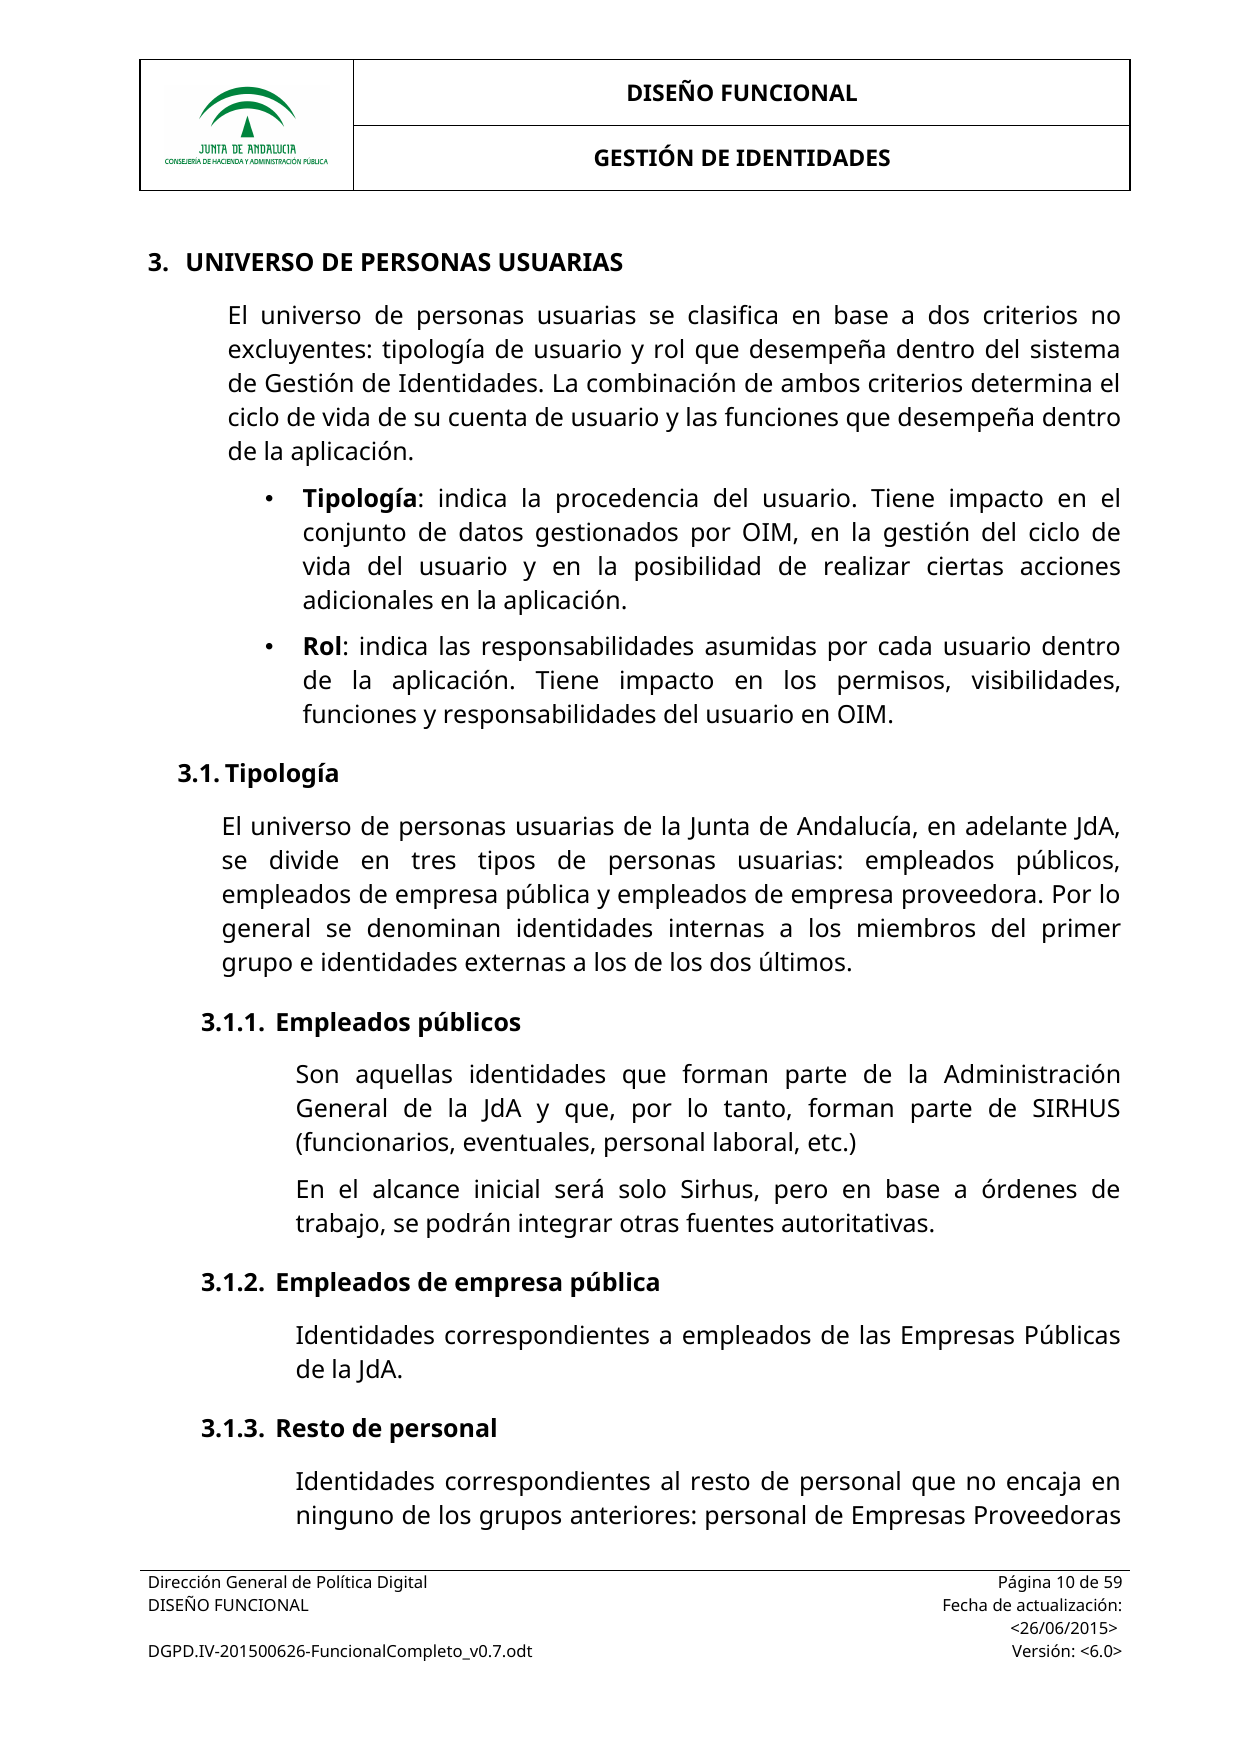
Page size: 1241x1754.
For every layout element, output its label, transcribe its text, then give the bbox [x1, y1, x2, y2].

list Tipología: indica la procedencia del usuario. Tiene impacto en el conjunto de datos gestionados por OIM, en la gestión del ciclo de vida del usuario y en la posibilidad de realizar ciertas acciones adicionales en la aplicación. [265, 480, 1122, 616]
text En el alcance inicial será solo Sirhus, pero en base a órdenes de trabajo, se podrán integrar otras fuentes autoritativas. [295, 1172, 1122, 1240]
subtitle UNIVERSO DE PERSONAS USUARIAS [148, 245, 1122, 279]
subtitle Empleados de empresa pública [201, 1265, 1122, 1299]
text Identidades correspondientes a empleados de las Empresas Públicas de la JdA. [295, 1318, 1122, 1386]
text Son aquellas identidades que forman parte de la Administración General de la JdA y que, por lo tanto, forman parte de SIRHUS (funcionarios, eventuales, personal laboral, etc.) [295, 1057, 1122, 1159]
list Rol: indica las responsabilidades asumidas por cada usuario dentro de la aplicación. Tiene impacto en los permisos, visibilidades, funciones y responsabilidades del usuario en OIM. [265, 629, 1122, 731]
picture [164, 85, 330, 165]
subtitle Tipología [177, 756, 1122, 790]
subtitle Empleados públicos [201, 1004, 1122, 1038]
text El universo de personas usuarias se clasifica en base a dos criterios no excluyentes: tipología de usuario y rol que desempeña dentro del sistema de Gestión de Identidades. La combinación de ambos criterios determina el ciclo de vida de su cuenta de usuario y las funciones que desempeña dentro de la aplicación. [227, 297, 1122, 468]
text El universo de personas usuarias de la Junta de Andalucía, en adelante JdA, se divide en tres tipos de personas usuarias: empleados públicos, empleados de empresa pública y empleados de empresa proveedora. Por lo general se denominan identidades internas a los miembros del primer grupo e identidades externas a los de los dos últimos. [221, 809, 1122, 979]
subtitle Resto de personal [201, 1411, 1122, 1445]
text Identidades correspondientes al resto de personal que no encaja en ninguno de los grupos anteriores: personal de Empresas Proveedoras [295, 1463, 1122, 1532]
